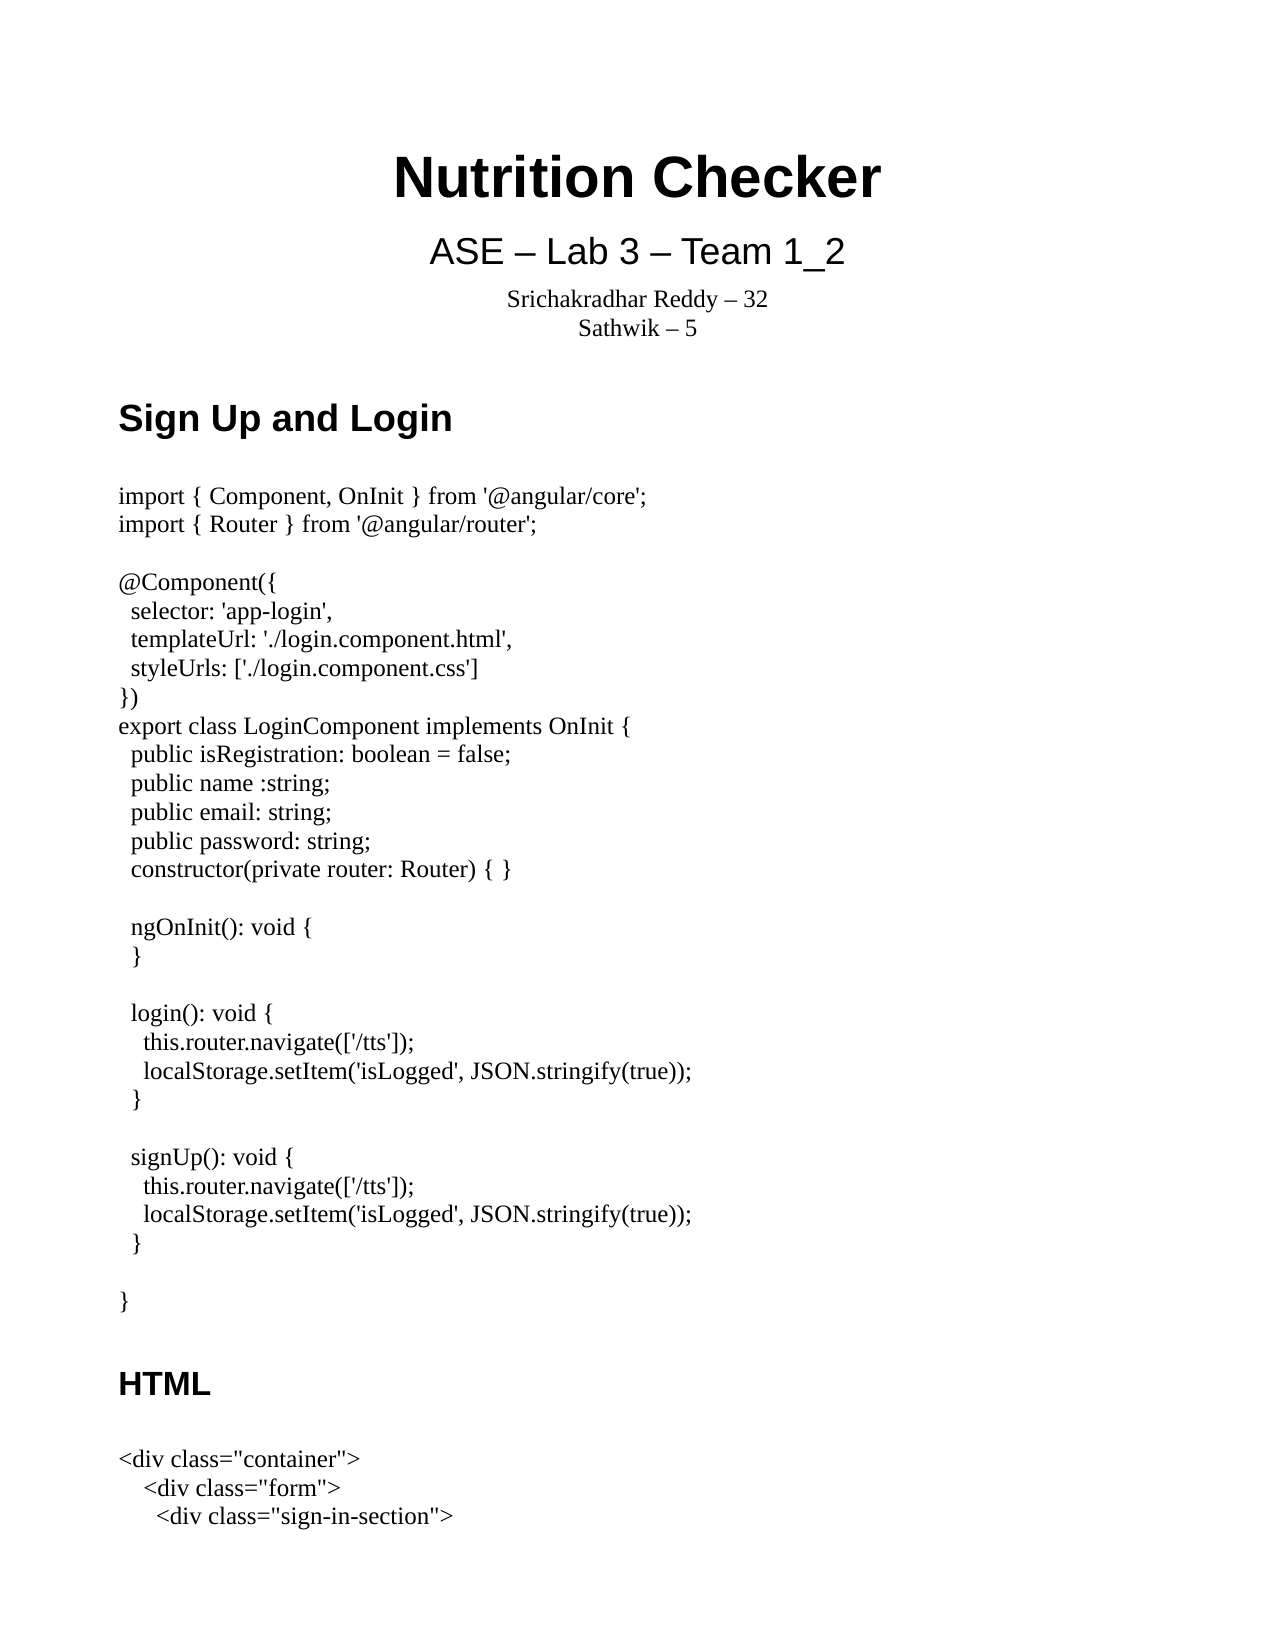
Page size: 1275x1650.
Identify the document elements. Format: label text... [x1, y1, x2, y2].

text selector: 'app-login', [118, 596, 1157, 624]
text <div class="form"> [118, 1473, 1157, 1501]
text templateUrl: './login.component.html', [118, 624, 1157, 653]
text }) [118, 682, 1157, 711]
title Nutrition Checker [118, 143, 1157, 210]
text login(): void { [118, 998, 1157, 1027]
text } [118, 1286, 1157, 1314]
text <div class="sign-in-section"> [118, 1501, 1157, 1530]
subtitle Sign Up and Login [118, 396, 1157, 439]
text signUp(): void { [118, 1142, 1157, 1171]
text } [118, 1228, 1157, 1257]
text import { Component, OnInit } from '@angular/core'; [118, 481, 1157, 509]
subtitle HTML [118, 1364, 1157, 1403]
text public password: string; [118, 826, 1157, 854]
subtitle ASE – Lab 3 – Team 1_2 [118, 229, 1157, 272]
text this.router.navigate(['/tts']); [118, 1027, 1157, 1056]
text } [118, 1084, 1157, 1113]
text ngOnInit(): void { [118, 912, 1157, 941]
text import { Router } from '@angular/router'; [118, 509, 1157, 538]
text localStorage.setItem('isLogged', JSON.stringify(true)); [118, 1199, 1157, 1228]
text } [118, 941, 1157, 969]
text styleUrls: ['./login.component.css'] [118, 653, 1157, 682]
text Srichakradhar Reddy – 32 [118, 284, 1157, 313]
text localStorage.setItem('isLogged', JSON.stringify(true)); [118, 1056, 1157, 1084]
text <div class="container"> [118, 1444, 1157, 1473]
text constructor(private router: Router) { } [118, 854, 1157, 883]
text public isRegistration: boolean = false; [118, 739, 1157, 768]
text @Component({ [118, 567, 1157, 596]
text Sathwik – 5 [118, 313, 1157, 342]
text export class LoginComponent implements OnInit { [118, 711, 1157, 739]
text public email: string; [118, 797, 1157, 826]
text public name :string; [118, 768, 1157, 797]
text this.router.navigate(['/tts']); [118, 1171, 1157, 1199]
